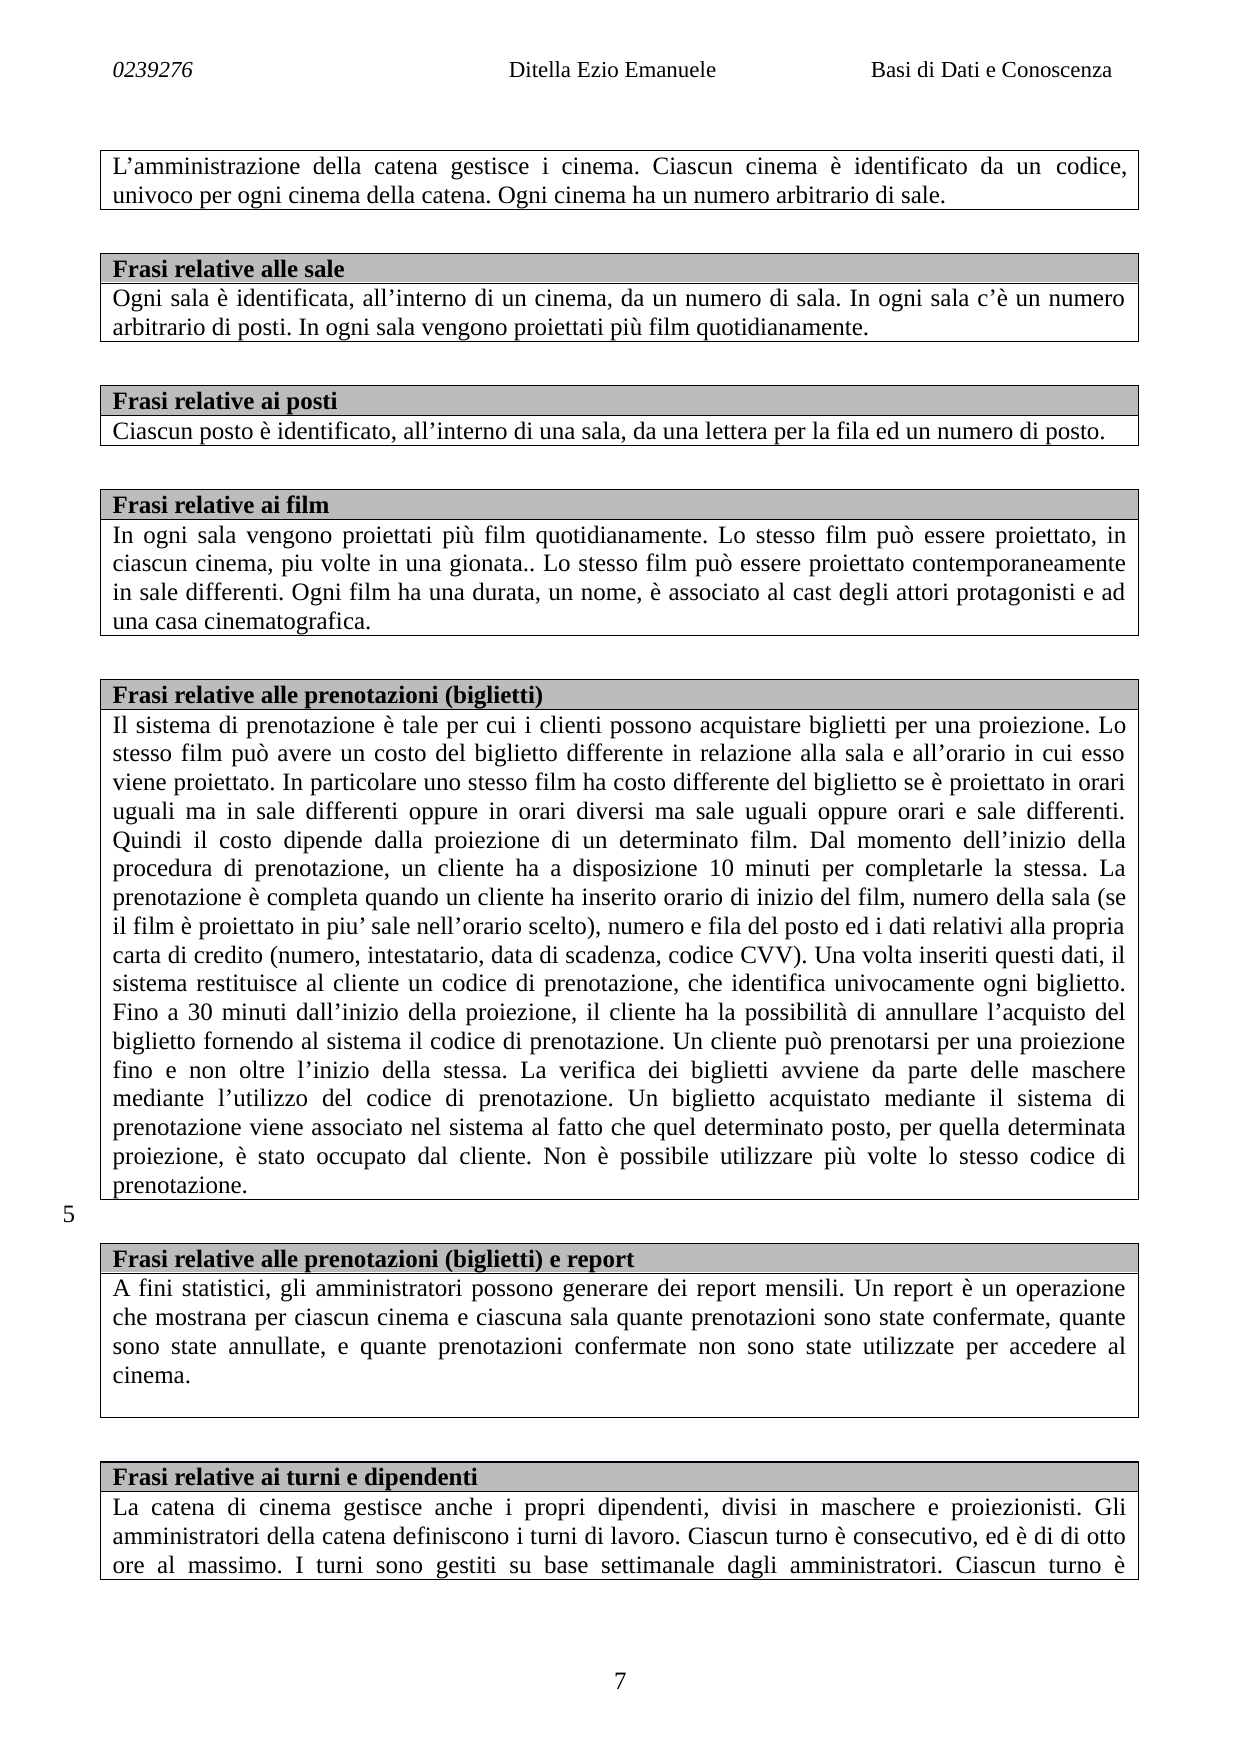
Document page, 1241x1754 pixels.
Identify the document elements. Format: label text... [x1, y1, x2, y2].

table_header Frasi relative ai turni e dipendenti [101, 1463, 1138, 1491]
table_header Frasi relative ai posti [101, 386, 1138, 415]
table_header Frasi relative alle prenotazioni (biglietti) e report [101, 1244, 1138, 1272]
table_cell Il sistema di prenotazione è tale per cui i clienti possono acquistare biglietti per una proiezione. Lo stesso film può avere un costo del biglietto differente in relazione alla sala e all’orario in cui esso viene proiettato. In particolare uno stesso film ha costo differente del biglietto se è proiettato in orari uguali ma in sale differenti oppure in orari diversi ma sale uguali oppure orari e sale differenti. Quindi il costo dipende dalla proiezione di un determinato film. Dal momento dell’inizio della procedura di prenotazione, un cliente ha a disposizione 10 minuti per completarle la stessa. La prenotazione è completa quando un cliente ha inserito orario di inizio del film, numero della sala (se il film è proiettato in piu’ sale nell’orario scelto), numero e fila del posto ed i dati relativi alla propria carta di credito (numero, intestatario, data di scadenza, codice CVV). Una volta inseriti questi dati, il sistema restituisce al cliente un codice di prenotazione, che identifica univocamente ogni biglietto. Fino a 30 minuti dall’inizio della proiezione, il cliente ha la possibilità di annullare l’acquisto del biglietto fornendo al sistema il codice di prenotazione. Un cliente può prenotarsi per una proiezione fino e non oltre l’inizio della stessa. La verifica dei biglietti avviene da parte delle maschere mediante l’utilizzo del codice di prenotazione. Un biglietto acquistato mediante il sistema di prenotazione viene associato nel sistema al fatto che quel determinato posto, per quella determinata proiezione, è stato occupato dal cliente. Non è possibile utilizzare più volte lo stesso codice di prenotazione. [101, 710, 1138, 1198]
table_cell L’amministrazione della catena gestisce i cinema. Ciascun cinema è identificato da un codice, univoco per ogni cinema della catena. Ogni cinema ha un numero arbitrario di sale. [101, 151, 1138, 208]
table_cell Ogni sala è identificata, all’interno di un cinema, da un numero di sala. In ogni sala c’è un numero arbitrario di posti. In ogni sala vengono proiettati più film quotidianamente. [101, 284, 1138, 341]
table_header Frasi relative alle prenotazioni (biglietti) [101, 680, 1138, 709]
table_cell La catena di cinema gestisce anche i propri dipendenti, divisi in maschere e proiezionisti. Gli amministratori della catena definiscono i turni di lavoro. Ciascun turno è consecutivo, ed è di di otto ore al massimo. I turni sono gestiti su base settimanale dagli amministratori. Ciascun turno è [101, 1492, 1138, 1578]
table_cell In ogni sala vengono proiettati più film quotidianamente. Lo stesso film può essere proiettato, in ciascun cinema, piu volte in una gionata.. Lo stesso film può essere proiettato contemporaneamente in sale differenti. Ogni film ha una durata, un nome, è associato al cast degli attori protagonisti e ad una casa cinematografica. [101, 520, 1138, 635]
table_header Frasi relative ai film [101, 490, 1138, 519]
table_cell A fini statistici, gli amministratori possono generare dei report mensili. Un report è un operazione che mostrana per ciascun cinema e ciascuna sala quante prenotazioni sono state confermate, quante sono state annullate, e quante prenotazioni confermate non sono state utilizzate per accedere al cinema. [101, 1274, 1138, 1417]
table_cell Ciascun posto è identificato, all’interno di una sala, da una lettera per la fila ed un numero di posto. [101, 416, 1138, 445]
table_header Frasi relative alle sale [101, 254, 1138, 282]
